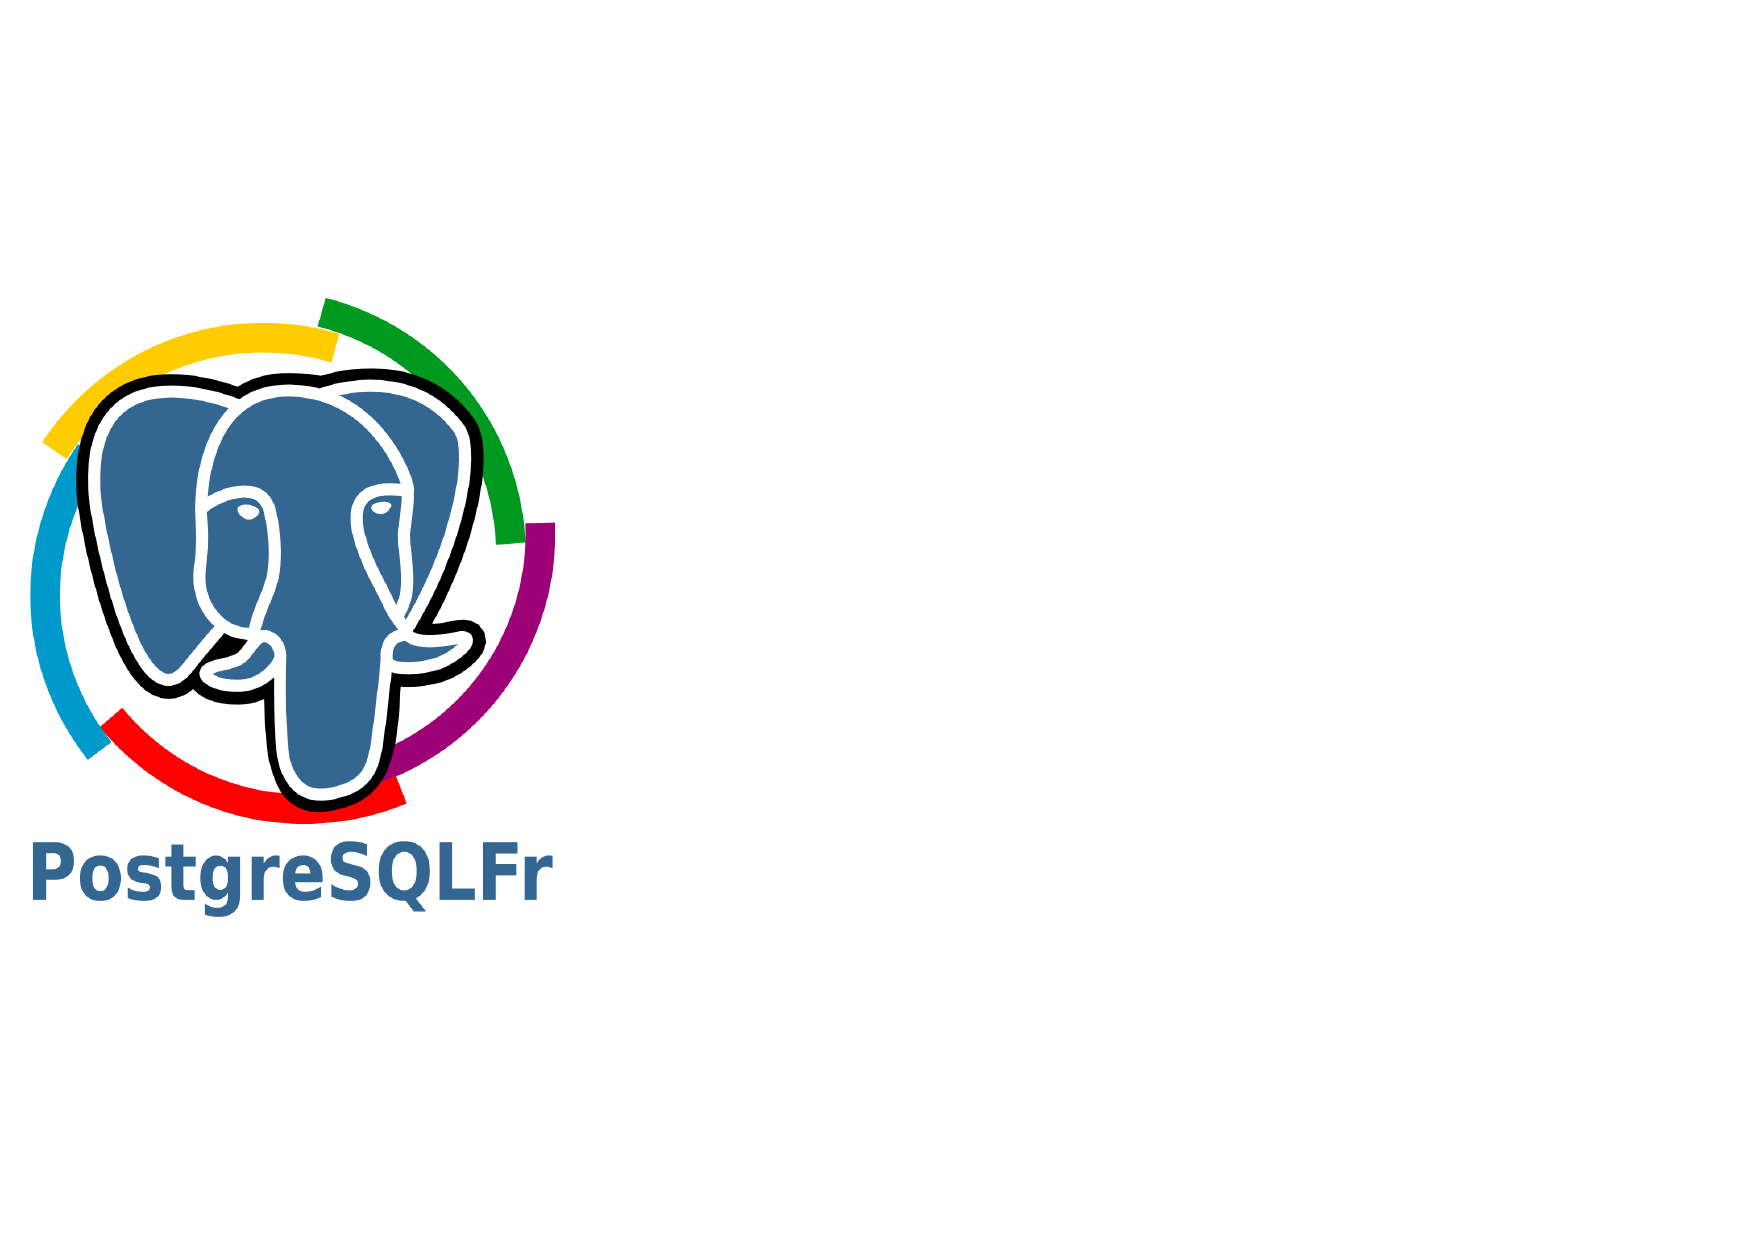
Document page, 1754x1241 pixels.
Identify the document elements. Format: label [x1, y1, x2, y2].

picture [29, 297, 555, 965]
